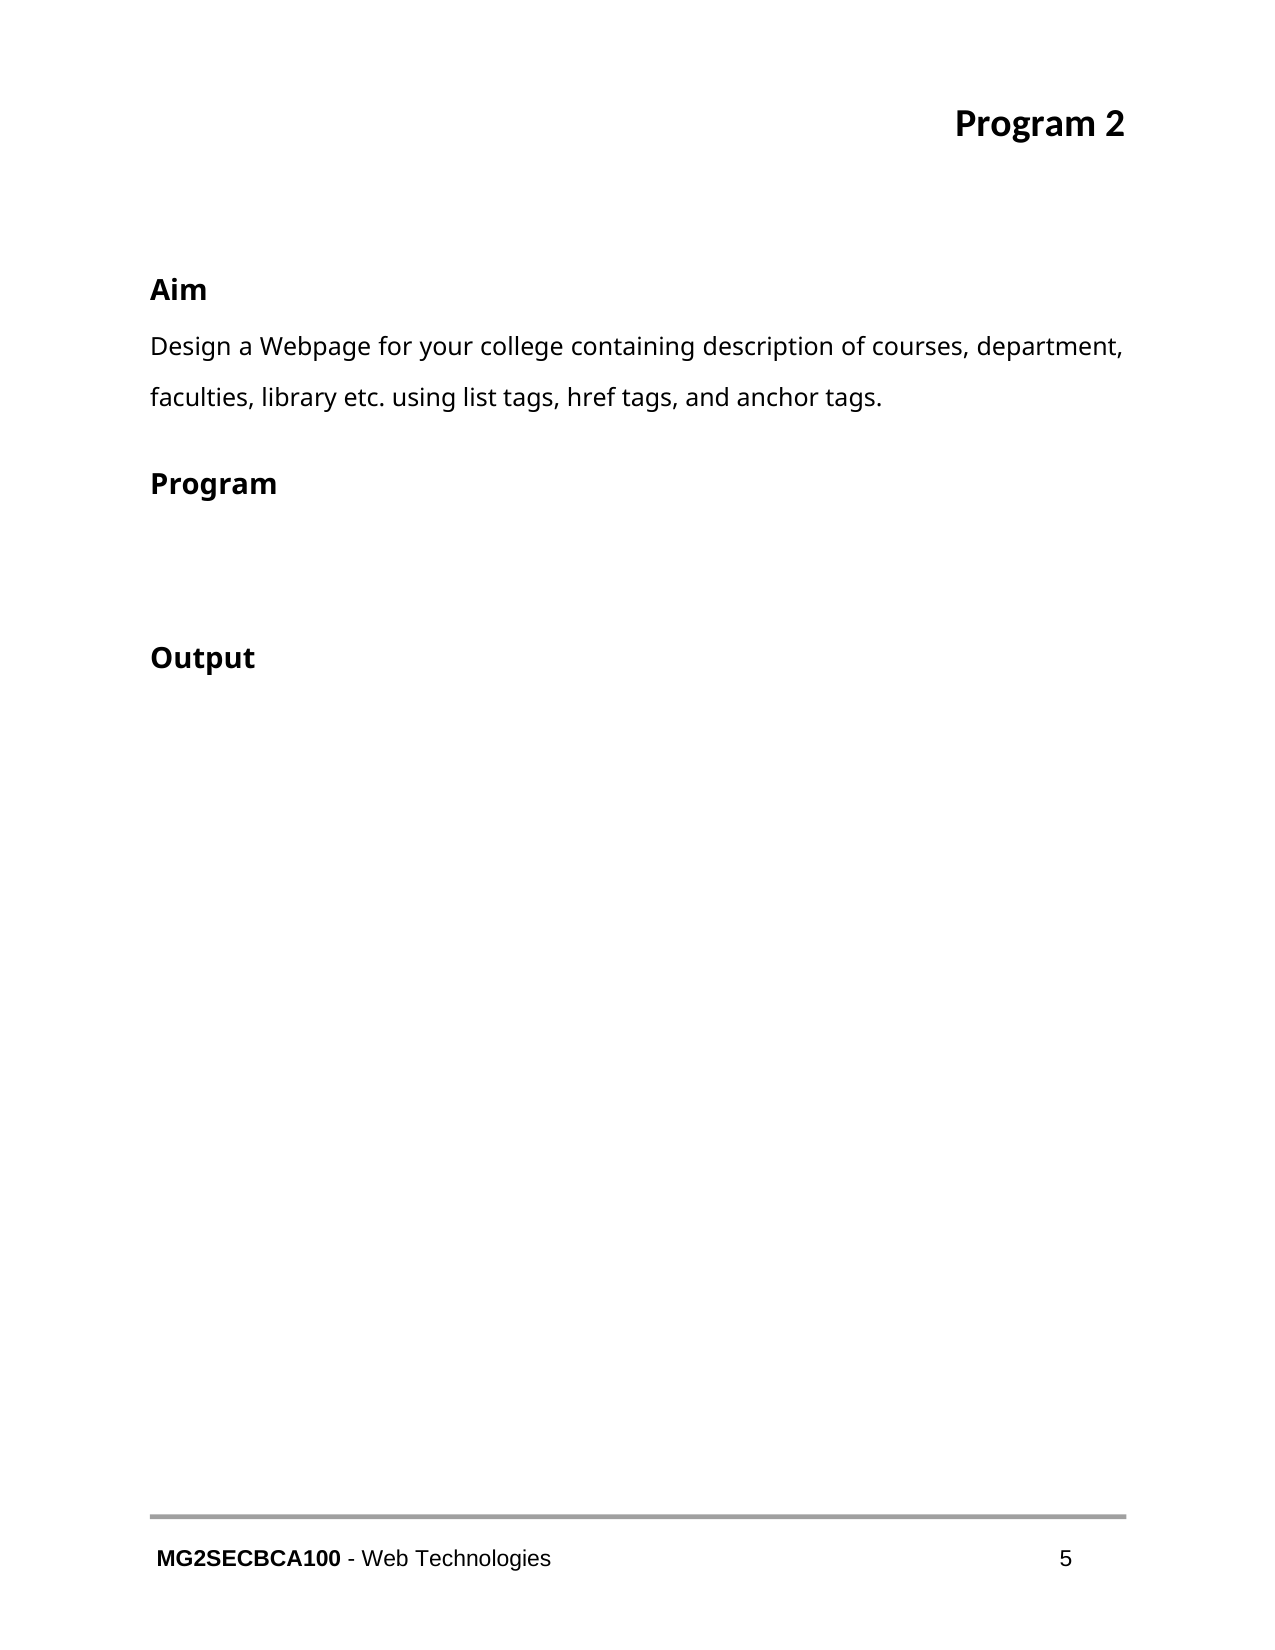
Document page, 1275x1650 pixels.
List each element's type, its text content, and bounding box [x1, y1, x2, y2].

table_header [140, 569, 1110, 637]
text Aim [150, 269, 1125, 309]
text Design a Webpage for your college containing description of courses, department, faculties, library etc. using list tags, href tags, and anchor tags. [150, 328, 1125, 414]
text Program [150, 464, 1125, 503]
text Output [150, 637, 1125, 677]
text Program 2 [225, 98, 1125, 146]
